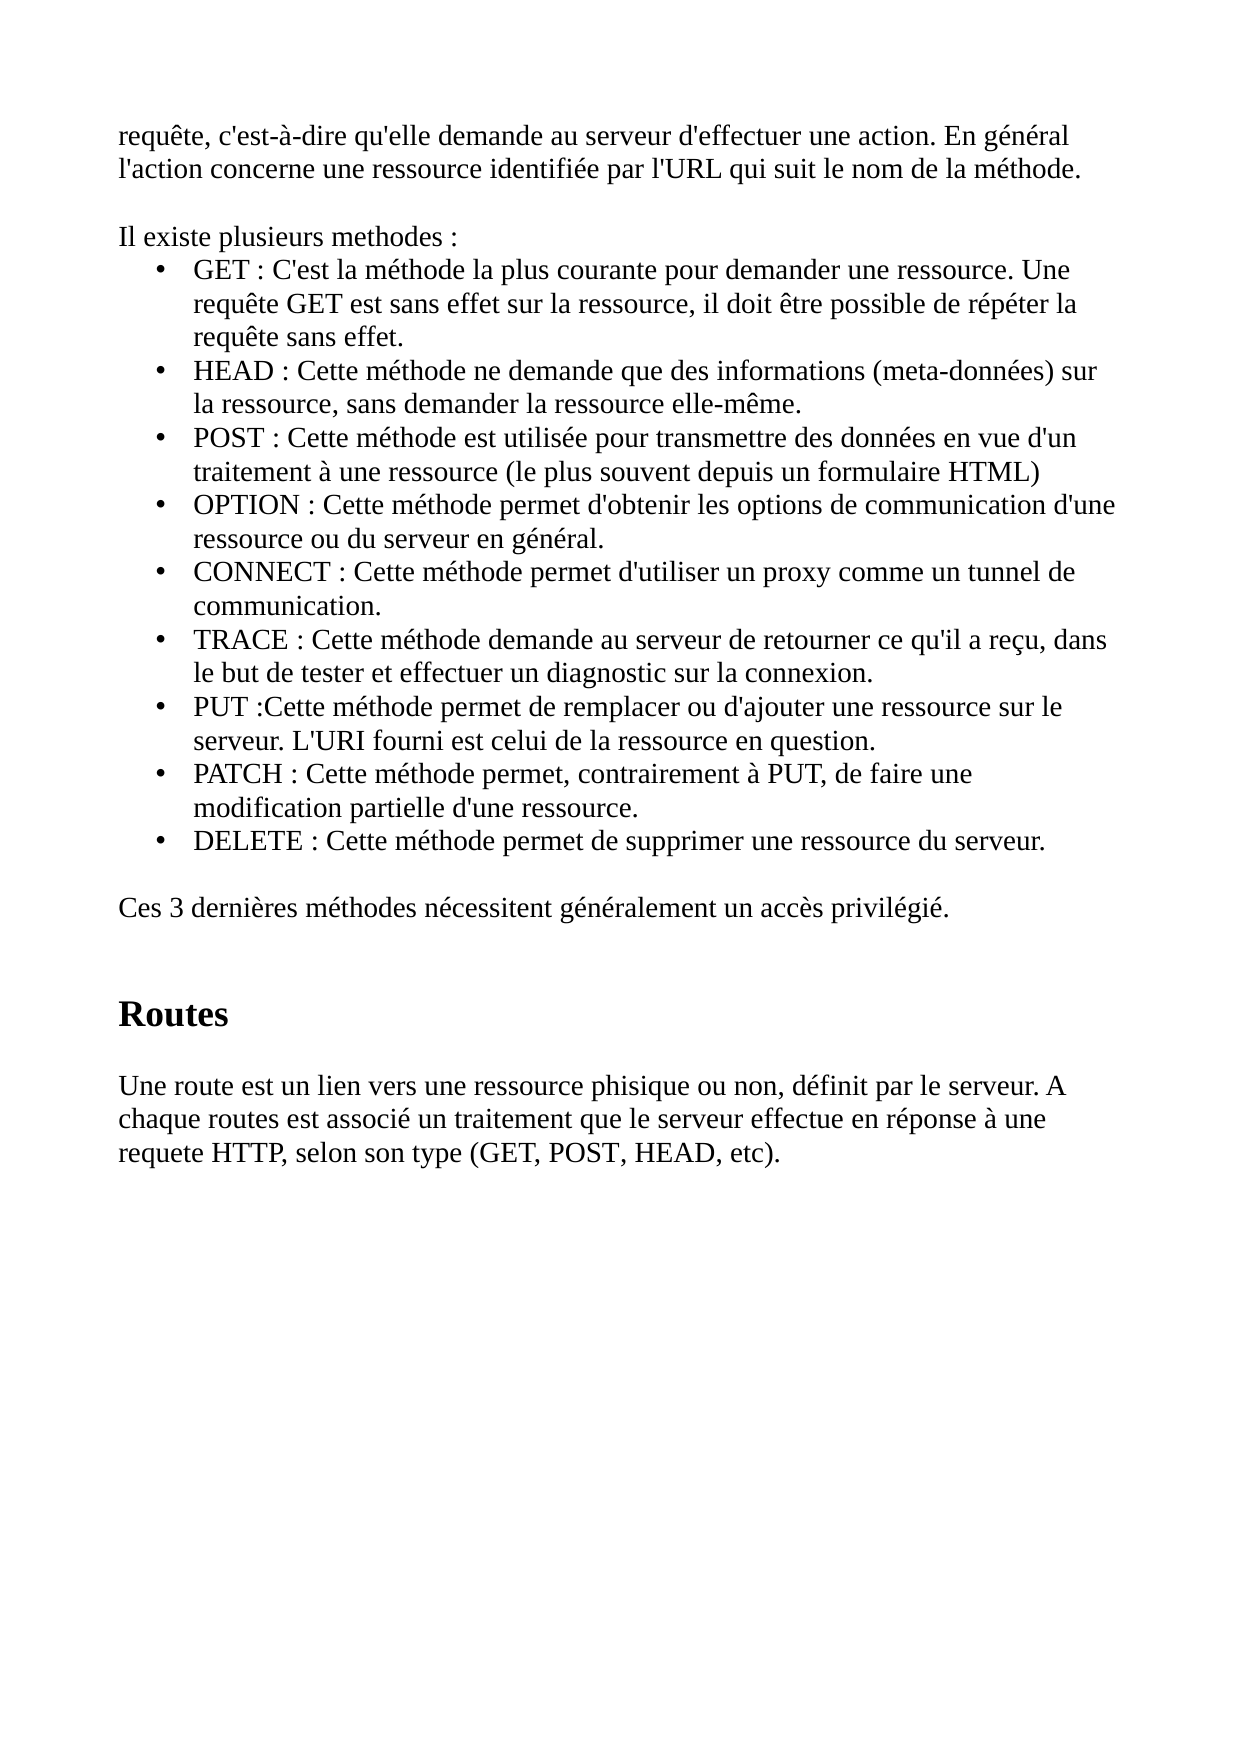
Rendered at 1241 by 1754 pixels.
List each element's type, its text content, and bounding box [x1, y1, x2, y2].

list DELETE : Cette méthode permet de supprimer une ressource du serveur. [156, 823, 1122, 857]
list PATCH : Cette méthode permet, contrairement à PUT, de faire une modification partielle d'une ressource. [156, 756, 1122, 823]
list GET : C'est la méthode la plus courante pour demander une ressource. Une requête GET est sans effet sur la ressource, il doit être possible de répéter la requête sans effet. [156, 252, 1122, 353]
text Routes [118, 991, 1122, 1034]
list PUT :Cette méthode permet de remplacer ou d'ajouter une ressource sur le serveur. L'URI fourni est celui de la ressource en question. [156, 689, 1122, 756]
list HEAD : Cette méthode ne demande que des informations (meta-données) sur la ressource, sans demander la ressource elle-même. [156, 353, 1122, 420]
list CONNECT : Cette méthode permet d'utiliser un proxy comme un tunnel de communication. [156, 554, 1122, 622]
text Il existe plusieurs methodes : [118, 219, 1122, 252]
list POST : Cette méthode est utilisée pour transmettre des données en vue d'un traitement à une ressource (le plus souvent depuis un formulaire HTML) [156, 420, 1122, 487]
list TRACE : Cette méthode demande au serveur de retourner ce qu'il a reçu, dans le but de tester et effectuer un diagnostic sur la connexion. [156, 622, 1122, 689]
text requête, c'est-à-dire qu'elle demande au serveur d'effectuer une action. En général l'action concerne une ressource identifiée par l'URL qui suit le nom de la méthode. [118, 118, 1122, 185]
text Une route est un lien vers une ressource phisique ou non, définit par le serveur. A chaque routes est associé un traitement que le serveur effectue en réponse à une requete HTTP, selon son type (GET, POST, HEAD, etc). [118, 1068, 1122, 1168]
text Ces 3 dernières méthodes nécessitent généralement un accès privilégié. [118, 891, 1122, 924]
list OPTION : Cette méthode permet d'obtenir les options de communication d'une ressource ou du serveur en général. [156, 487, 1122, 554]
